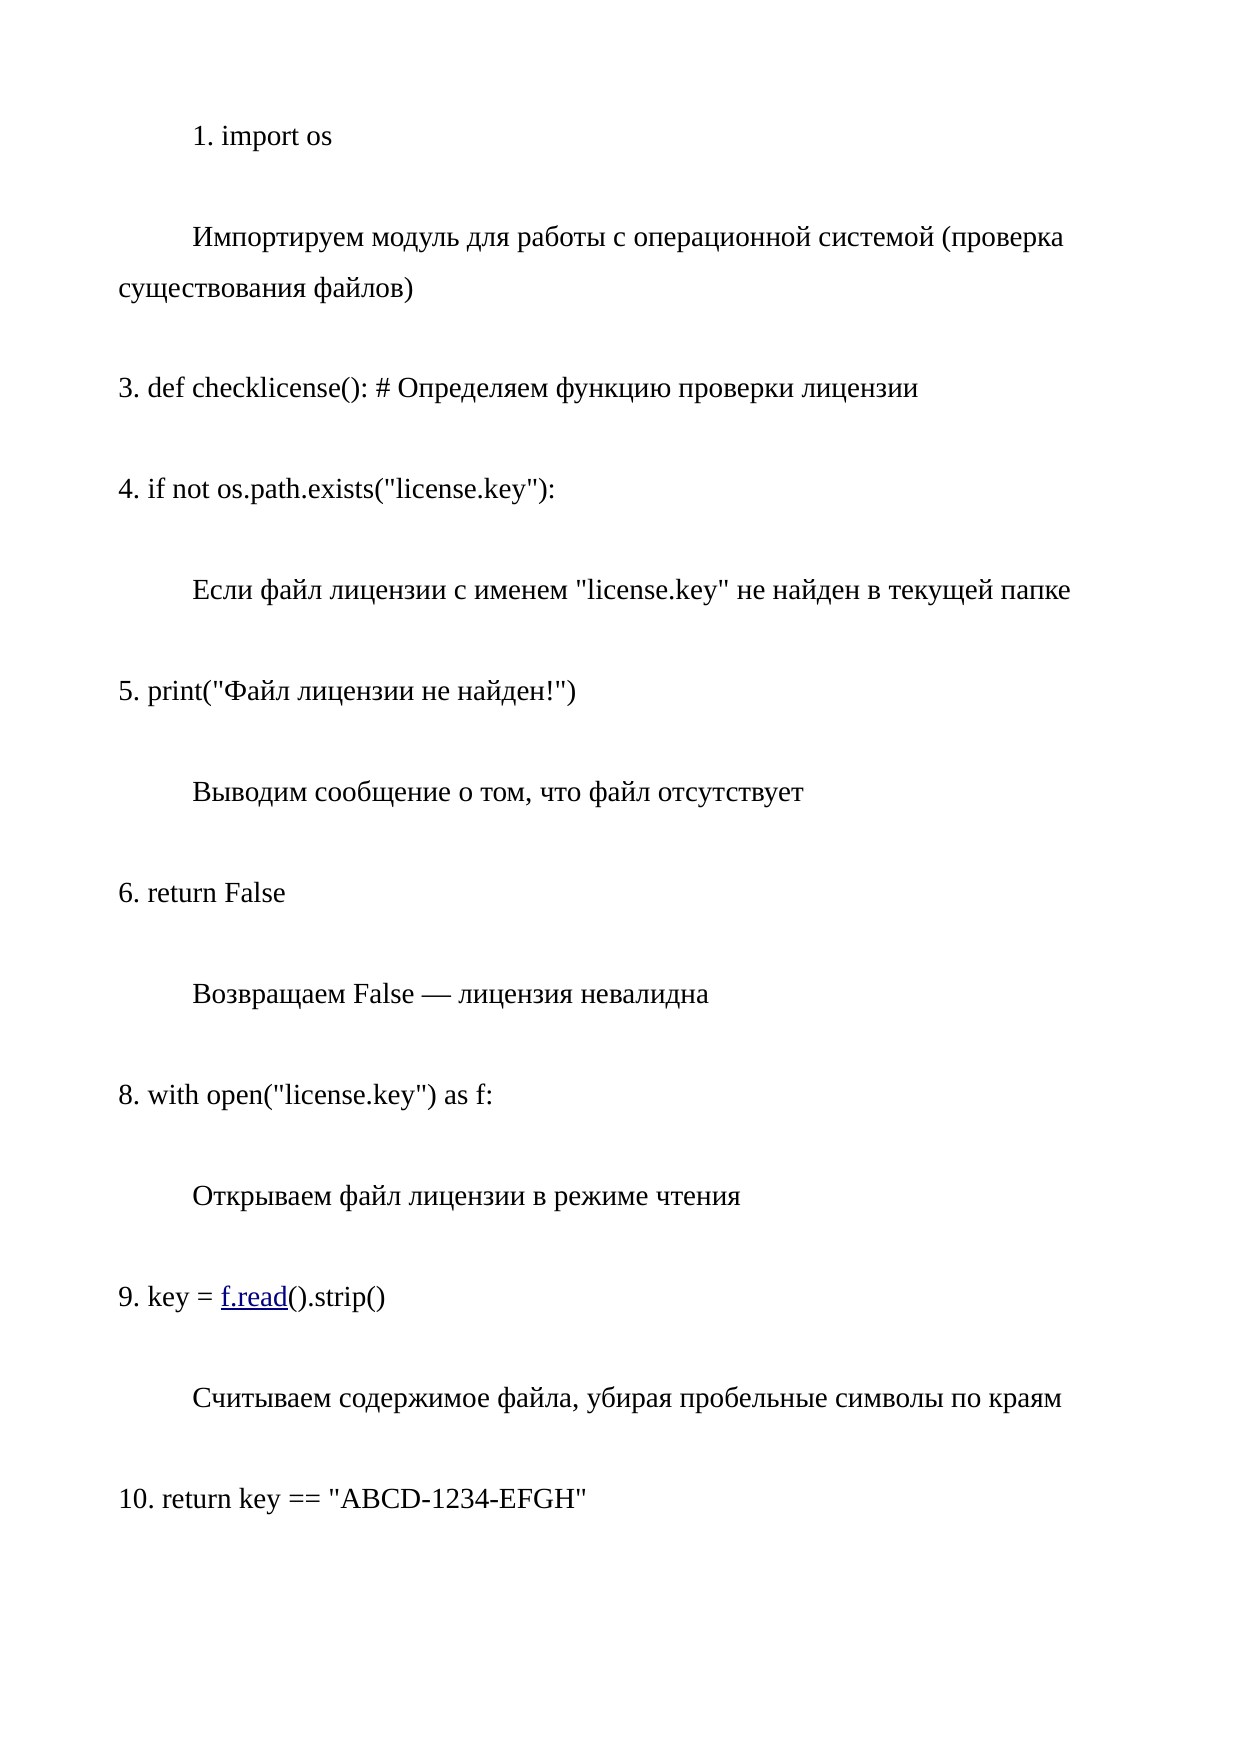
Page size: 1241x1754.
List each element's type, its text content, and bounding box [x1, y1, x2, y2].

text Считываем содержимое файла, убирая пробельные символы по краям 10. return key == "ABCD-1234-EFGH" [118, 1380, 1122, 1514]
text Открываем файл лицензии в режиме чтения 9. key = f.read().strip() [118, 1178, 1122, 1312]
text Импортируем модуль для работы с операционной системой (проверка существования файлов) 3. def checklicense(): # Определяем функцию проверки лицензии 4. if not os.path.exists("license.key"): [118, 219, 1122, 504]
text Возвращаем False — лицензия невалидна 8. with open("license.key") as f: [118, 976, 1122, 1111]
text Выводим сообщение о том, что файл отсутствует 6. return False [118, 774, 1122, 908]
text 1. import os [118, 118, 1122, 152]
text Если файл лицензии с именем "license.key" не найден в текущей папке 5. print("Файл лицензии не найден!") [118, 572, 1122, 707]
